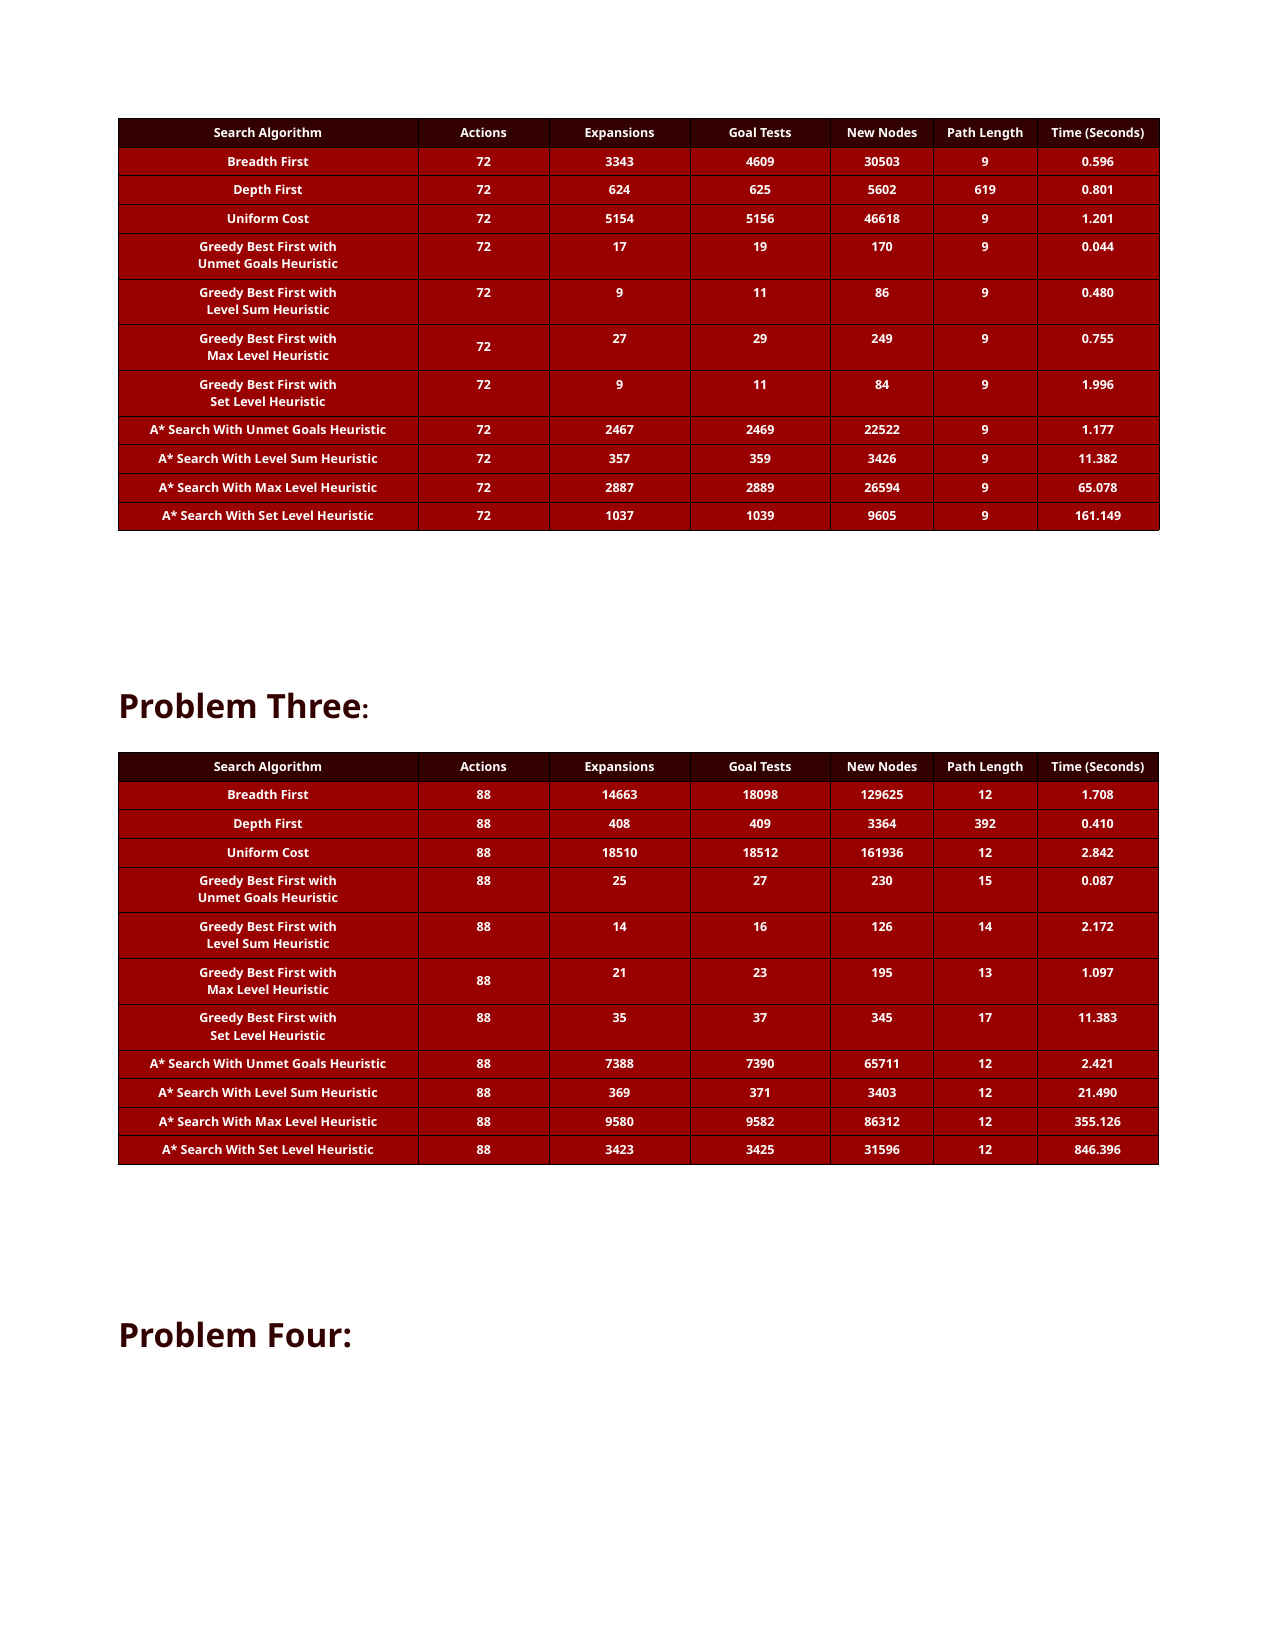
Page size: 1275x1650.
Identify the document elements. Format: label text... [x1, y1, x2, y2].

table_cell 72 [419, 503, 549, 530]
table_cell 126 [831, 913, 933, 958]
table_cell 5154 [550, 205, 690, 233]
text Problem Three: [118, 683, 1157, 728]
table_cell 88 [419, 1108, 549, 1135]
table_cell 161.149 [1038, 503, 1159, 530]
table_cell Breadth First [119, 782, 418, 809]
table_cell 72 [419, 205, 549, 233]
table_cell 2469 [691, 417, 830, 444]
table_cell 12 [934, 1051, 1037, 1078]
table_cell 1.177 [1038, 417, 1159, 444]
text Problem Four: [118, 1312, 1157, 1357]
table_header Time (Seconds) [1038, 119, 1159, 147]
table_cell 11 [691, 371, 830, 416]
table_cell 29 [691, 325, 830, 370]
table_cell 2889 [691, 474, 830, 502]
table_cell Greedy Best First with Max Level Heuristic [119, 959, 418, 1004]
table_cell 11.382 [1038, 445, 1159, 473]
table_cell 9 [934, 234, 1037, 278]
table_cell 3426 [831, 445, 933, 473]
table_header Time (Seconds) [1038, 753, 1158, 781]
table_cell 3364 [831, 810, 933, 838]
table_cell Uniform Cost [119, 205, 418, 233]
table_cell 9 [934, 280, 1037, 324]
table_header Actions [419, 119, 549, 147]
table_cell 88 [419, 868, 549, 912]
table_cell 9 [550, 371, 690, 416]
table_cell 9 [934, 503, 1037, 530]
table_cell 9605 [831, 503, 933, 530]
table_cell 1.708 [1038, 782, 1158, 809]
table_cell 65711 [831, 1051, 933, 1078]
table_cell 7388 [550, 1051, 690, 1078]
table_cell 345 [831, 1005, 933, 1049]
table_cell 84 [831, 371, 933, 416]
table_cell 2.172 [1038, 913, 1158, 958]
table_cell 31596 [831, 1136, 933, 1164]
table_cell 88 [419, 913, 549, 958]
table_cell 72 [419, 325, 549, 370]
table_header Goal Tests [691, 753, 830, 781]
table_cell 88 [419, 1051, 549, 1078]
table_cell 25 [550, 868, 690, 912]
table_cell 129625 [831, 782, 933, 809]
table_cell 2.421 [1038, 1051, 1158, 1078]
table_cell Greedy Best First with Set Level Heuristic [119, 371, 418, 416]
table_cell 21.490 [1038, 1079, 1158, 1107]
table_cell 88 [419, 1005, 549, 1049]
table_cell 12 [934, 839, 1037, 867]
table_cell 26594 [831, 474, 933, 502]
table_cell 12 [934, 782, 1037, 809]
table_cell 22522 [831, 417, 933, 444]
table_cell 72 [419, 234, 549, 278]
table_cell 1039 [691, 503, 830, 530]
table_cell 1.097 [1038, 959, 1158, 1004]
table_cell 14 [934, 913, 1037, 958]
table_cell 1037 [550, 503, 690, 530]
table_cell 18510 [550, 839, 690, 867]
table_cell 2467 [550, 417, 690, 444]
table_cell 12 [934, 1108, 1037, 1135]
table_cell 13 [934, 959, 1037, 1004]
table_cell Greedy Best First with Unmet Goals Heuristic [119, 234, 418, 278]
table_cell A* Search With Unmet Goals Heuristic [119, 1051, 418, 1078]
table_cell A* Search With Max Level Heuristic [119, 1108, 418, 1135]
table_cell 9580 [550, 1108, 690, 1135]
table_cell Depth First [119, 176, 418, 204]
table_cell Greedy Best First with Level Sum Heuristic [119, 913, 418, 958]
table_cell 65.078 [1038, 474, 1159, 502]
table_cell 88 [419, 782, 549, 809]
table_cell 3343 [550, 148, 690, 175]
table_cell 17 [550, 234, 690, 278]
table_cell 359 [691, 445, 830, 473]
table_cell 35 [550, 1005, 690, 1049]
table_cell 17 [934, 1005, 1037, 1049]
table_cell 0.044 [1038, 234, 1159, 278]
table_cell Uniform Cost [119, 839, 418, 867]
table_cell 72 [419, 445, 549, 473]
table_cell A* Search With Max Level Heuristic [119, 474, 418, 502]
table_header New Nodes [831, 753, 933, 781]
table_cell 9 [934, 148, 1037, 175]
table_cell 27 [550, 325, 690, 370]
table_cell 16 [691, 913, 830, 958]
table_header Path Length [934, 119, 1037, 147]
table_cell 369 [550, 1079, 690, 1107]
table_cell 357 [550, 445, 690, 473]
table_cell 249 [831, 325, 933, 370]
table_cell 18512 [691, 839, 830, 867]
table_cell Depth First [119, 810, 418, 838]
table_cell 161936 [831, 839, 933, 867]
table_cell 72 [419, 280, 549, 324]
table_cell 37 [691, 1005, 830, 1049]
table_cell 170 [831, 234, 933, 278]
table_cell 11.383 [1038, 1005, 1158, 1049]
table_cell 46618 [831, 205, 933, 233]
table_cell 14 [550, 913, 690, 958]
table_cell Greedy Best First with Max Level Heuristic [119, 325, 418, 370]
table_cell 9 [934, 417, 1037, 444]
table_cell 5602 [831, 176, 933, 204]
table_header Goal Tests [691, 119, 830, 147]
table_cell 0.801 [1038, 176, 1159, 204]
table_cell 9 [934, 205, 1037, 233]
table_cell 72 [419, 371, 549, 416]
table_cell 230 [831, 868, 933, 912]
table_cell 9 [934, 445, 1037, 473]
table_cell 392 [934, 810, 1037, 838]
table_cell 19 [691, 234, 830, 278]
table_cell 4609 [691, 148, 830, 175]
table_cell 409 [691, 810, 830, 838]
table_header Search Algorithm [119, 119, 418, 147]
table_cell 3425 [691, 1136, 830, 1164]
table_cell 72 [419, 417, 549, 444]
table_cell 11 [691, 280, 830, 324]
table_cell 0.087 [1038, 868, 1158, 912]
table_cell 72 [419, 474, 549, 502]
table_cell 27 [691, 868, 830, 912]
table_cell 72 [419, 176, 549, 204]
table_cell 18098 [691, 782, 830, 809]
table_header Expansions [550, 119, 690, 147]
table_cell 625 [691, 176, 830, 204]
table_cell Greedy Best First with Unmet Goals Heuristic [119, 868, 418, 912]
table_header Path Length [934, 753, 1037, 781]
table_cell 88 [419, 1136, 549, 1164]
table_cell 21 [550, 959, 690, 1004]
table_cell 0.480 [1038, 280, 1159, 324]
table_cell 5156 [691, 205, 830, 233]
table_cell 1.996 [1038, 371, 1159, 416]
table_cell 846.396 [1038, 1136, 1158, 1164]
table_cell 1.201 [1038, 205, 1159, 233]
table_cell Greedy Best First with Set Level Heuristic [119, 1005, 418, 1049]
table_cell 195 [831, 959, 933, 1004]
table_cell 23 [691, 959, 830, 1004]
table_cell Breadth First [119, 148, 418, 175]
table_cell 72 [419, 148, 549, 175]
table_header Expansions [550, 753, 690, 781]
table_cell A* Search With Set Level Heuristic [119, 503, 418, 530]
table_cell 86312 [831, 1108, 933, 1135]
table_cell 2.842 [1038, 839, 1158, 867]
table_cell 9582 [691, 1108, 830, 1135]
table_cell Greedy Best First with Level Sum Heuristic [119, 280, 418, 324]
table_cell 355.126 [1038, 1108, 1158, 1135]
table_cell 9 [550, 280, 690, 324]
table_cell 86 [831, 280, 933, 324]
table_cell 9 [934, 325, 1037, 370]
table_cell 7390 [691, 1051, 830, 1078]
table_cell 3403 [831, 1079, 933, 1107]
table_cell 88 [419, 810, 549, 838]
table_cell 9 [934, 371, 1037, 416]
table_cell 12 [934, 1136, 1037, 1164]
table_cell 88 [419, 1079, 549, 1107]
table_cell A* Search With Level Sum Heuristic [119, 1079, 418, 1107]
table_cell A* Search With Level Sum Heuristic [119, 445, 418, 473]
table_cell 30503 [831, 148, 933, 175]
table_cell 624 [550, 176, 690, 204]
table_cell 0.755 [1038, 325, 1159, 370]
table_cell 0.410 [1038, 810, 1158, 838]
table_cell 15 [934, 868, 1037, 912]
table_header Actions [419, 753, 549, 781]
table_cell 88 [419, 959, 549, 1004]
table_cell 0.596 [1038, 148, 1159, 175]
table_header Search Algorithm [119, 753, 418, 781]
table_cell 14663 [550, 782, 690, 809]
table_cell A* Search With Set Level Heuristic [119, 1136, 418, 1164]
table_cell 619 [934, 176, 1037, 204]
table_header New Nodes [831, 119, 933, 147]
table_cell 371 [691, 1079, 830, 1107]
table_cell 408 [550, 810, 690, 838]
table_cell A* Search With Unmet Goals Heuristic [119, 417, 418, 444]
table_cell 12 [934, 1079, 1037, 1107]
table_cell 2887 [550, 474, 690, 502]
table_cell 9 [934, 474, 1037, 502]
table_cell 3423 [550, 1136, 690, 1164]
table_cell 88 [419, 839, 549, 867]
